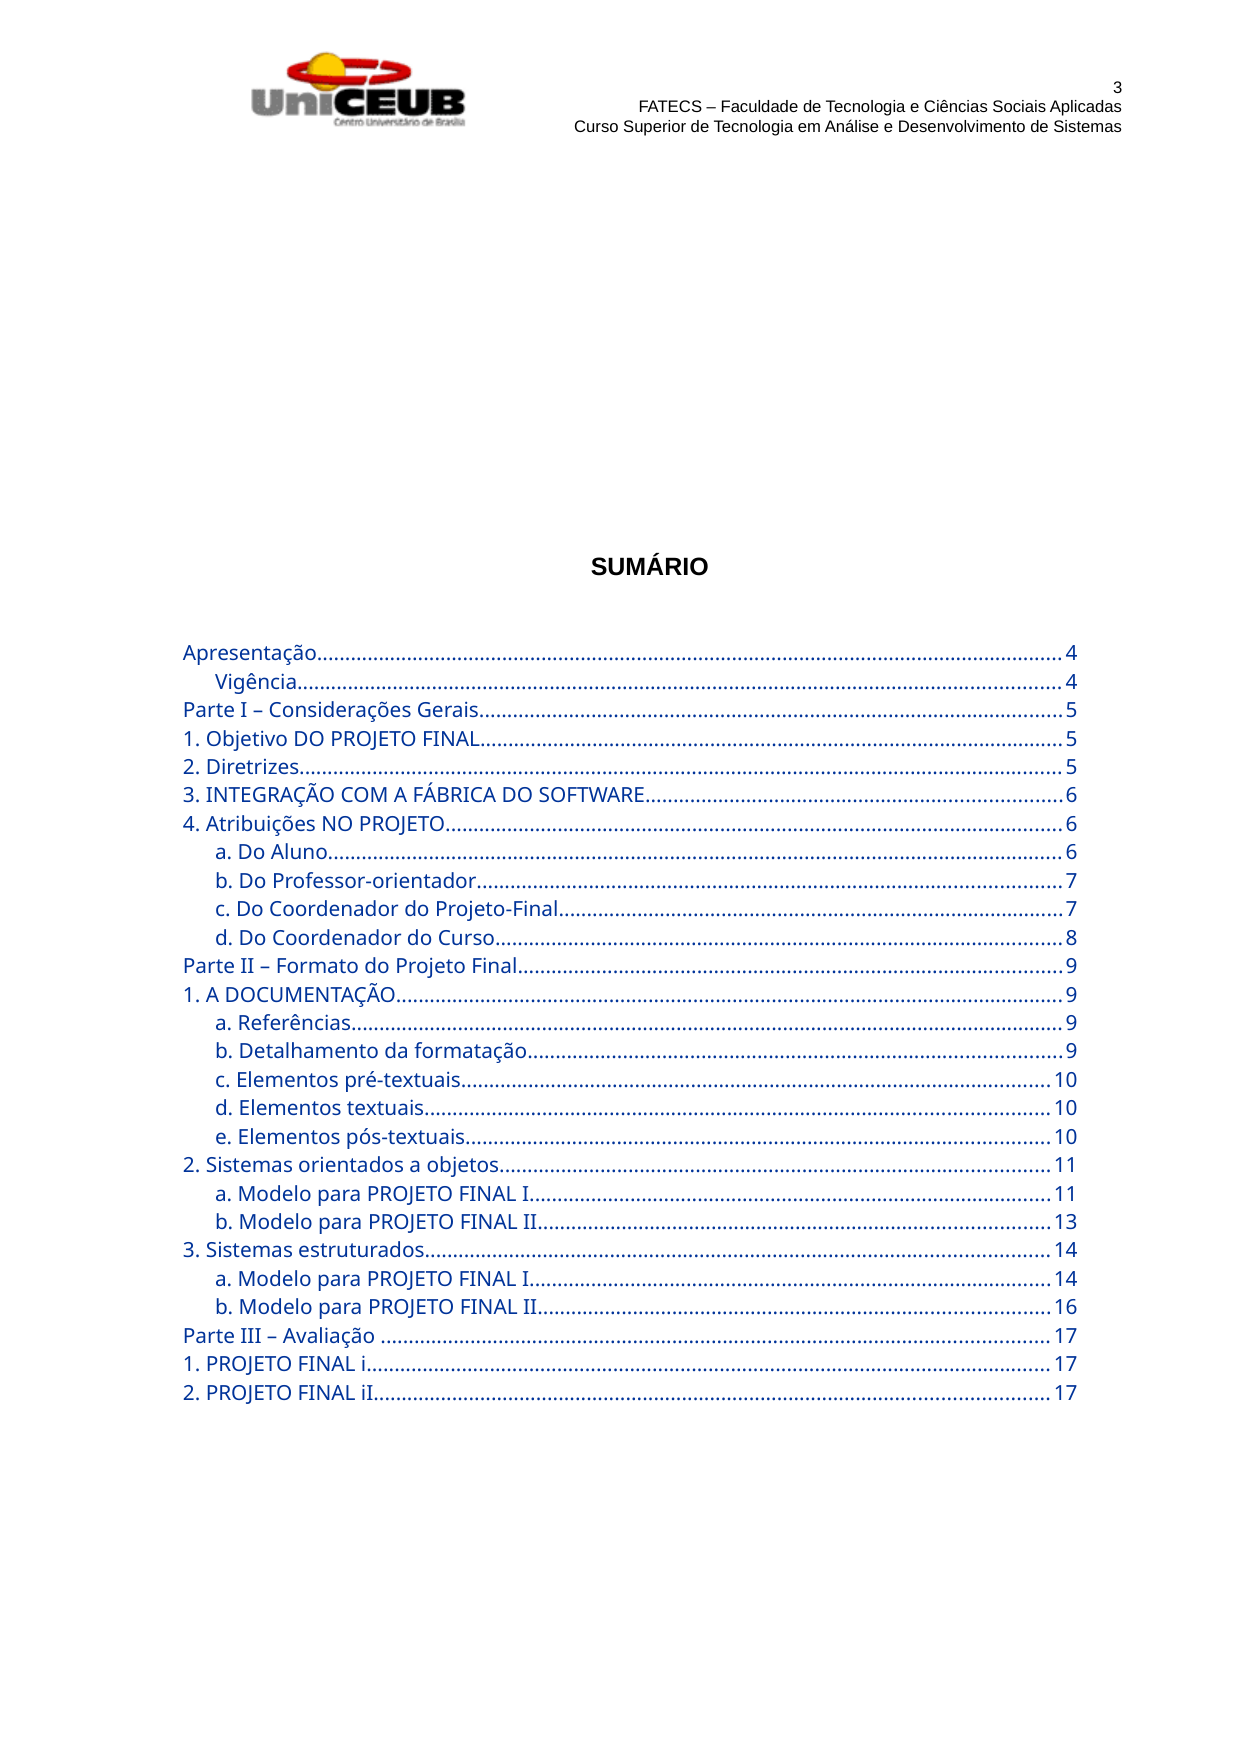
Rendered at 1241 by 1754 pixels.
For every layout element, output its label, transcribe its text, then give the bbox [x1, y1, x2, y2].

text Parte III – Avaliação 17 [177, 1321, 1122, 1349]
text a. Referências 9 [215, 1008, 1122, 1037]
picture [179, 15, 473, 128]
text b. Detalhamento da formatação 9 [215, 1037, 1122, 1065]
text c. Elementos pré-textuais 10 [215, 1065, 1122, 1093]
text b. Do Professor-orientador 7 [215, 866, 1122, 894]
text 1. Objetivo DO PROJETO FINAL 5 [177, 724, 1122, 752]
text Parte I – Considerações Gerais 5 [177, 695, 1122, 724]
text 2. PROJETO FINAL iI 17 [177, 1378, 1122, 1406]
text e. Elementos pós-textuais 10 [215, 1122, 1122, 1150]
text SUMÁRIO [177, 552, 1122, 581]
text Apresentação 4 [177, 638, 1122, 667]
text 4. Atribuições NO PROJETO 6 [177, 809, 1122, 837]
text c. Do Coordenador do Projeto-Final 7 [215, 894, 1122, 923]
text a. Do Aluno 6 [215, 837, 1122, 866]
text Parte II – Formato do Projeto Final 9 [177, 951, 1122, 980]
text b. Modelo para PROJETO FINAL II 16 [215, 1292, 1122, 1321]
text 2. Diretrizes 5 [177, 752, 1122, 781]
text d. Do Coordenador do Curso 8 [215, 923, 1122, 951]
text 3. Sistemas estruturados 14 [177, 1236, 1122, 1264]
text 2. Sistemas orientados a objetos 11 [177, 1150, 1122, 1179]
text Vigência 4 [215, 667, 1122, 695]
text 1. PROJETO FINAL i 17 [177, 1349, 1122, 1378]
text 3. INTEGRAÇÃO COM A FÁBRICA DO SOFTWARE 6 [177, 781, 1122, 809]
text a. Modelo para PROJETO FINAL I 11 [215, 1179, 1122, 1207]
text a. Modelo para PROJETO FINAL I 14 [215, 1264, 1122, 1292]
text b. Modelo para PROJETO FINAL II 13 [215, 1207, 1122, 1236]
text 1. A DOCUMENTAÇÃO 9 [177, 980, 1122, 1008]
text d. Elementos textuais 10 [215, 1093, 1122, 1122]
